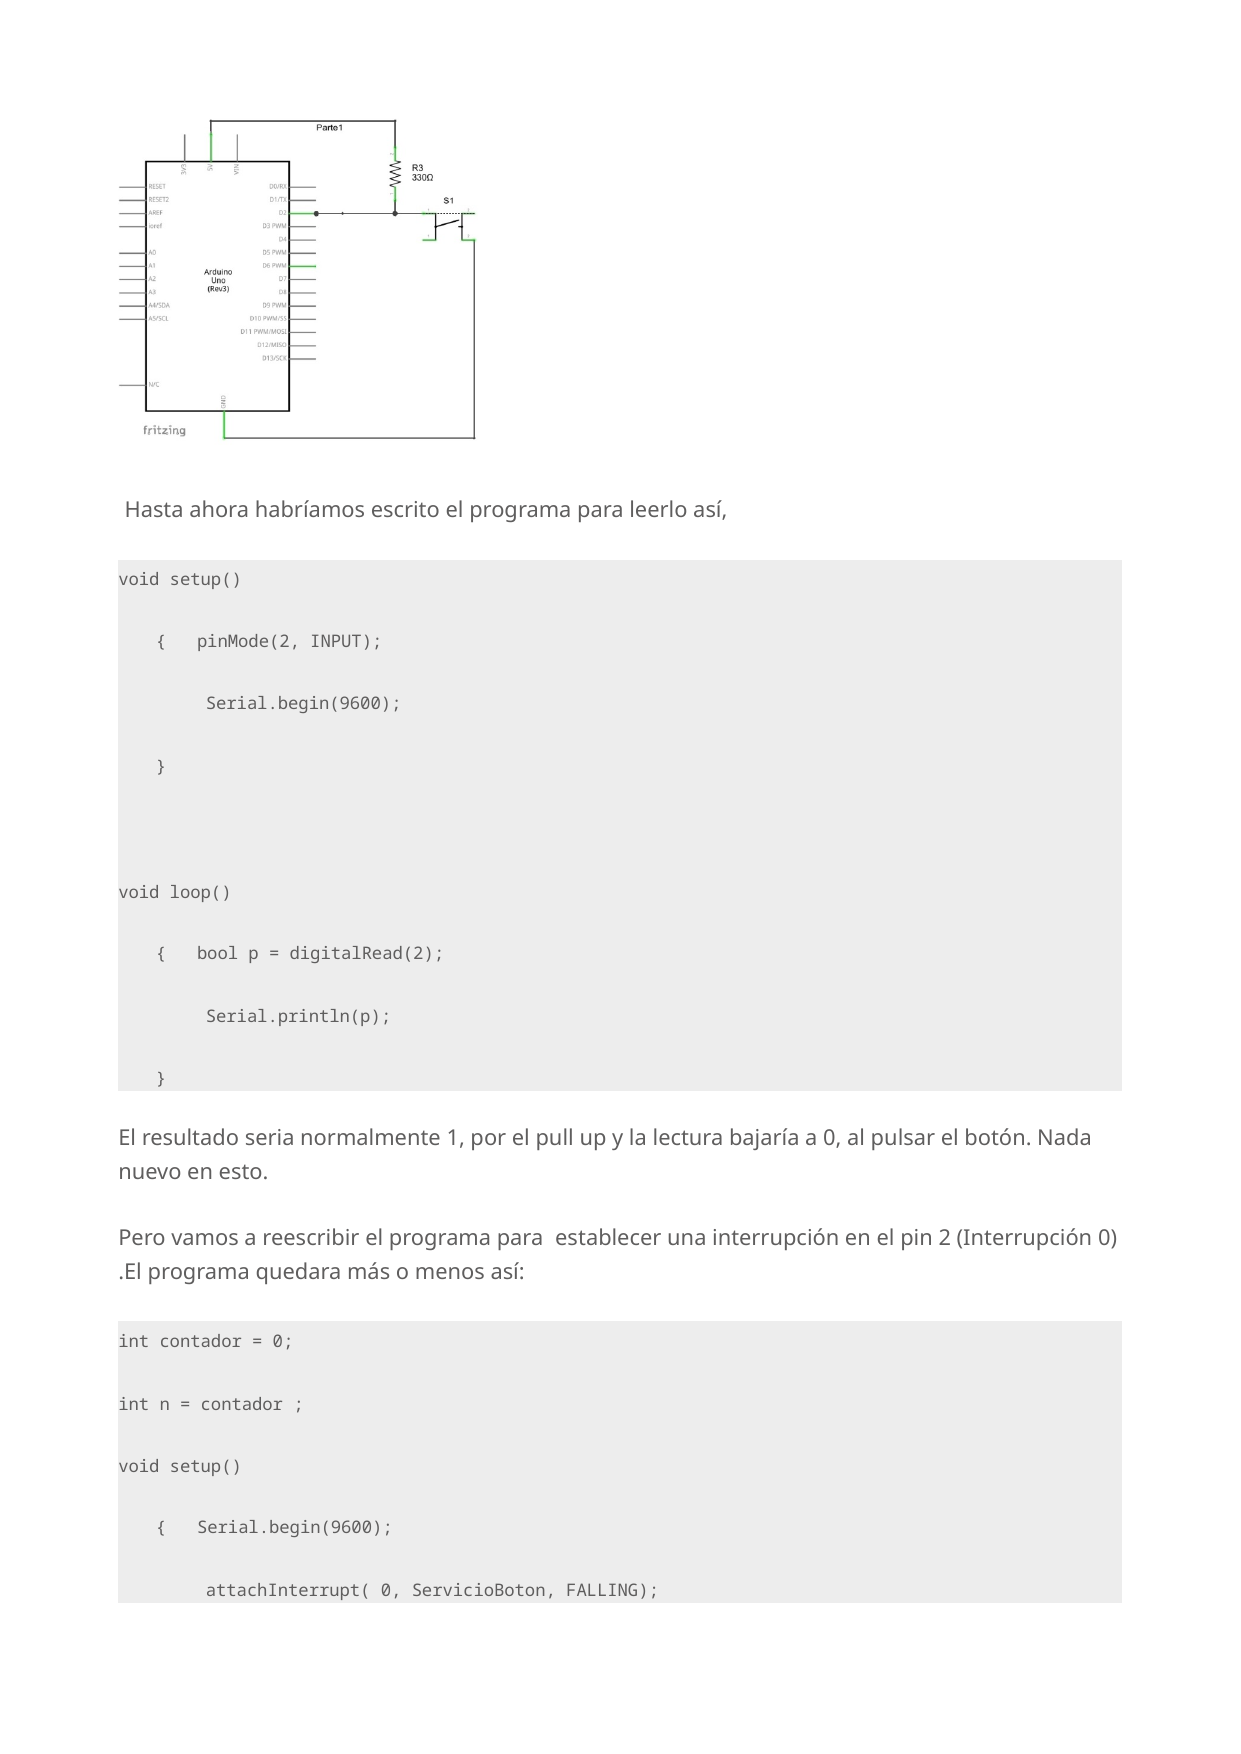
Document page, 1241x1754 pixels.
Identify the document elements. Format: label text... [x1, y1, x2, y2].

text Pero vamos a reescribir el programa para establecer una interrupción en el pin 2 (Interrupción 0) .El programa quedara más o menos así: [118, 1222, 1122, 1286]
text void setup() [118, 560, 1122, 591]
text Hasta ahora habríamos escrito el programa para leerlo así, [118, 494, 1122, 524]
text { Serial.begin(9600); [118, 1509, 1122, 1540]
text Serial.begin(9600); [118, 685, 1122, 716]
text int n = contador ; [118, 1384, 1122, 1415]
text } [118, 1060, 1122, 1091]
text attachInterrupt( 0, ServicioBoton, FALLING); [118, 1571, 1122, 1603]
text { pinMode(2, INPUT); [118, 622, 1122, 653]
picture [118, 118, 479, 445]
text } [118, 747, 1122, 778]
text void setup() [118, 1446, 1122, 1478]
text El resultado seria normalmente 1, por el pull up y la lectura bajaría a 0, al pulsar el botón. Nada nuevo en esto. [118, 1122, 1122, 1186]
text { bool p = digitalRead(2); [118, 935, 1122, 966]
text void loop() [118, 872, 1122, 903]
text Serial.println(p); [118, 997, 1122, 1028]
text int contador = 0; [118, 1321, 1122, 1353]
